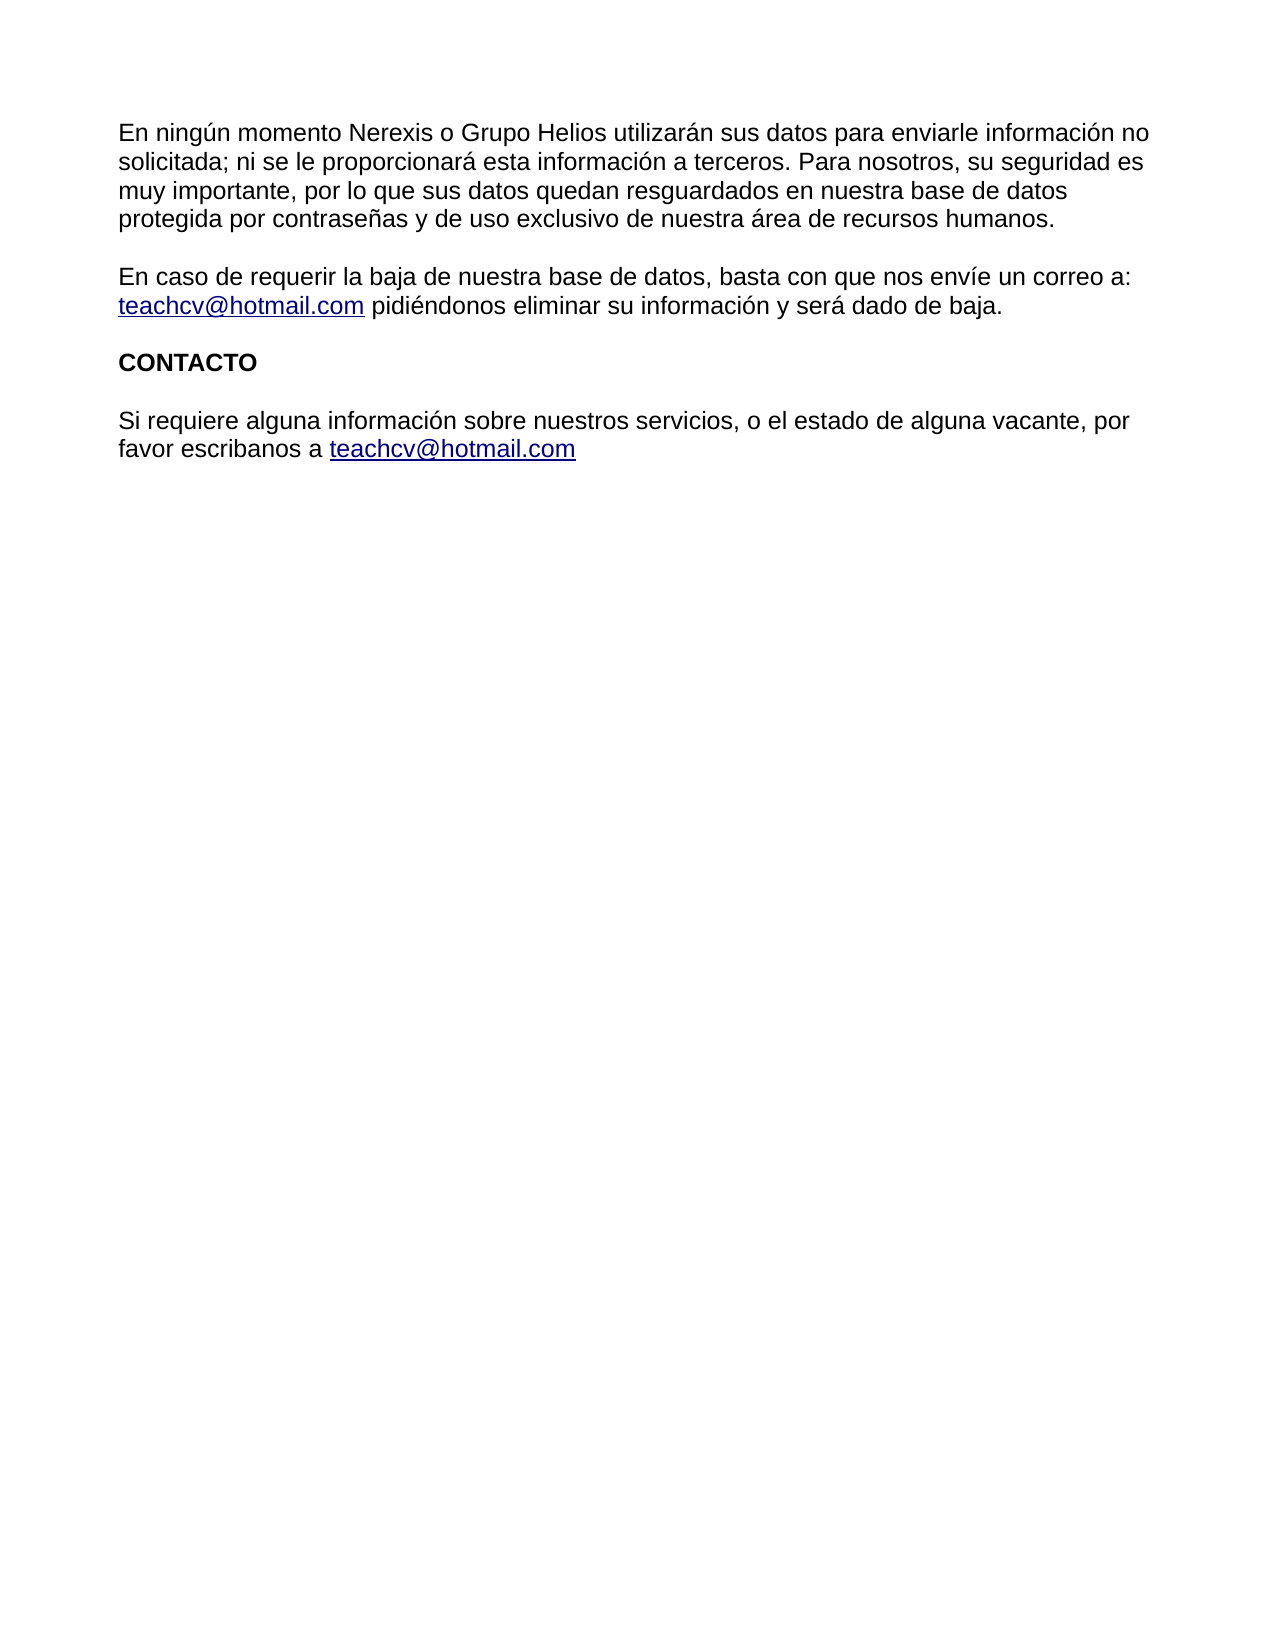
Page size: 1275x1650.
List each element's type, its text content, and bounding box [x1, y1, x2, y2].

text Si requiere alguna información sobre nuestros servicios, o el estado de alguna vacante, por favor escribanos a teachcv@hotmail.com [118, 406, 1157, 463]
text En caso de requerir la baja de nuestra base de datos, basta con que nos envíe un correo a: teachcv@hotmail.com pidiéndonos eliminar su información y será dado de baja. [118, 262, 1157, 319]
text CONTACTO [118, 348, 1157, 377]
text En ningún momento Nerexis o Grupo Helios utilizarán sus datos para enviarle información no solicitada; ni se le proporcionará esta información a terceros. Para nosotros, su seguridad es muy importante, por lo que sus datos quedan resguardados en nuestra base de datos protegida por contraseñas y de uso exclusivo de nuestra área de recursos humanos. [118, 118, 1157, 233]
